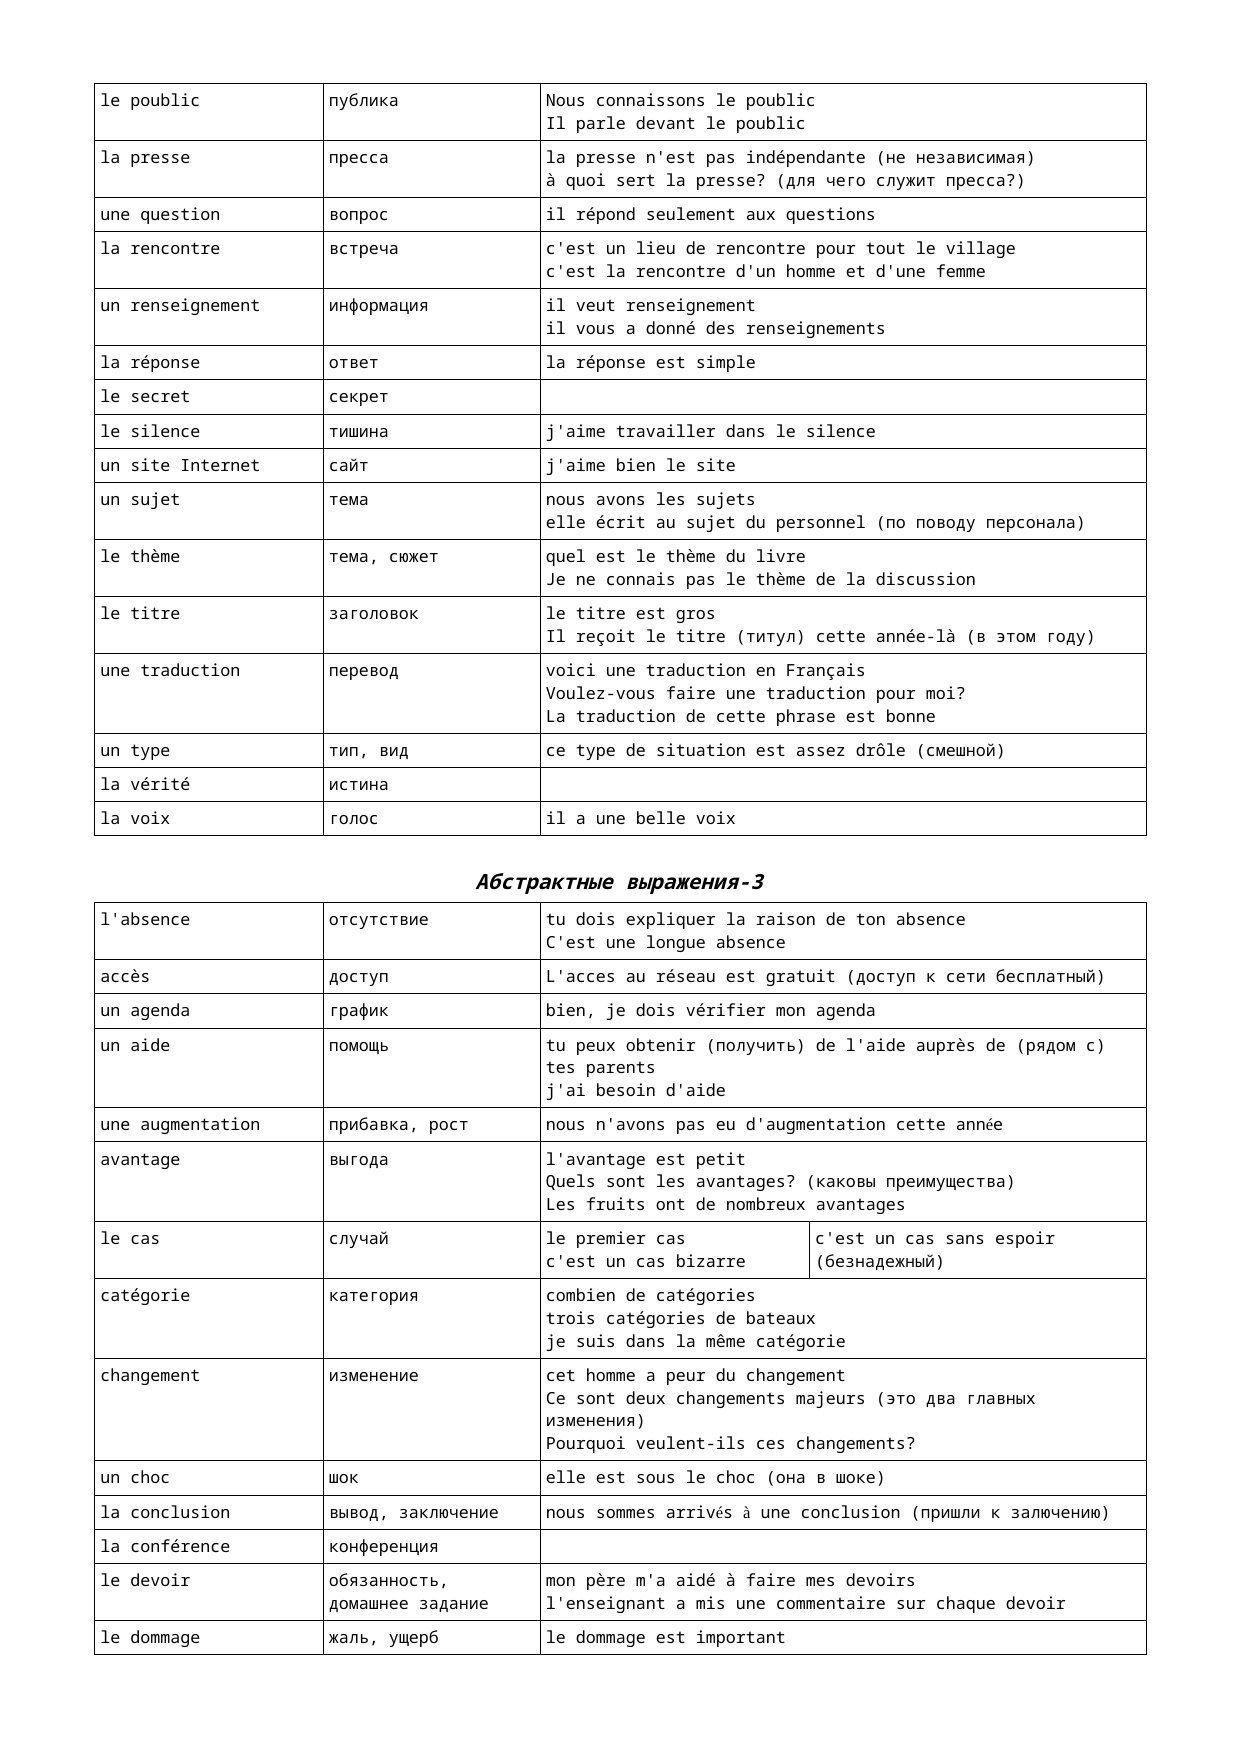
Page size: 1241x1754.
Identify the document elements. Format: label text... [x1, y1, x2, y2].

table_cell tu peux obtenir (получить) de l'aide auprès de (рядом с) tes parents j'ai besoin d'aide [541, 1029, 1146, 1107]
table_cell c'est un cas sans espoir (безнадежный) [810, 1222, 1146, 1278]
table_cell un site Internet [95, 449, 323, 482]
table_cell Nous connaissons le poublic Il parle devant le poublic [541, 84, 1146, 140]
table_cell nous avons les sujets elle écrit au sujet du personnel (по поводу персонала) [541, 483, 1146, 539]
table_cell un aide [95, 1029, 323, 1107]
table_cell nous n'avons pas eu d'augmentation cette année [541, 1108, 1146, 1141]
table_cell прибавка, рост [324, 1108, 540, 1141]
table_cell le poublic [95, 84, 323, 140]
table_cell информация [324, 289, 540, 345]
table_cell голос [324, 802, 540, 835]
table_cell секрет [324, 380, 540, 413]
table_cell un renseignement [95, 289, 323, 345]
table_cell категория [324, 1279, 540, 1358]
table_cell un agenda [95, 994, 323, 1027]
table_cell le titre [95, 597, 323, 653]
table_cell тема [324, 483, 540, 539]
table_cell la vérité [95, 768, 323, 801]
table_cell le dommage est important [541, 1621, 1146, 1654]
table_cell случай [324, 1222, 540, 1278]
table_cell voici une traduction en Français Voulez-vous faire une traduction pour moi? La traduction de cette phrase est bonne [541, 654, 1146, 733]
table_cell il veut renseignement il vous a donné des renseignements [541, 289, 1146, 345]
table_cell ответ [324, 346, 540, 379]
table_cell la presse [95, 141, 323, 197]
table_cell quel est le thème du livre Je ne connais pas le thème de la discussion [541, 540, 1146, 596]
table_cell la conférence [95, 1530, 323, 1563]
table_cell встреча [324, 232, 540, 288]
table_cell c'est un lieu de rencontre pour tout le village c'est la rencontre d'un homme et d'une femme [541, 232, 1146, 288]
table_cell истина [324, 768, 540, 801]
table_cell график [324, 994, 540, 1027]
table_cell публика [324, 84, 540, 140]
table_cell un type [95, 734, 323, 767]
table_cell сайт [324, 449, 540, 482]
table_cell конференция [324, 1530, 540, 1563]
table_cell [541, 1530, 1146, 1563]
table_cell la voix [95, 802, 323, 835]
table_cell le devoir [95, 1564, 323, 1620]
table_header отсутствие [324, 903, 540, 959]
table_cell catégorie [95, 1279, 323, 1358]
table_cell тип, вид [324, 734, 540, 767]
table_cell il répond seulement aux questions [541, 198, 1146, 231]
table_cell la conclusion [95, 1496, 323, 1529]
table_cell пресса [324, 141, 540, 197]
table_cell доступ [324, 960, 540, 993]
table_cell la presse n'est pas indépendante (не независимая) à quoi sert la presse? (для чего служит пресса?) [541, 141, 1146, 197]
table_cell тема, сюжет [324, 540, 540, 596]
table_cell une question [95, 198, 323, 231]
table_cell combien de catégories trois catégories de bateaux je suis dans la même catégorie [541, 1279, 1146, 1358]
table_cell le thème [95, 540, 323, 596]
table_cell вывод, заключение [324, 1496, 540, 1529]
table_cell une traduction [95, 654, 323, 733]
table_cell elle est sous le choc (она в шоке) [541, 1461, 1146, 1494]
table_cell шок [324, 1461, 540, 1494]
table_cell accès [95, 960, 323, 993]
table_cell le premier cas c'est un cas bizarre [541, 1222, 809, 1278]
table_cell le secret [95, 380, 323, 413]
table_cell изменение [324, 1359, 540, 1460]
table_cell la rencontre [95, 232, 323, 288]
table_cell un sujet [95, 483, 323, 539]
table_cell перевод [324, 654, 540, 733]
table_cell тишина [324, 415, 540, 448]
table_cell заголовок [324, 597, 540, 653]
table_header tu dois expliquer la raison de ton absence C'est une longue absence [541, 903, 1146, 959]
table_cell il a une belle voix [541, 802, 1146, 835]
table_cell [541, 380, 1146, 413]
table_cell L'acces au réseau est gratuit (доступ к сети бесплатный) [541, 960, 1146, 993]
table_cell cet homme a peur du changement Ce sont deux changements majeurs (это два главных изменения) Pourquoi veulent-ils ces changements? [541, 1359, 1146, 1460]
table_cell [541, 768, 1146, 801]
table_cell le cas [95, 1222, 323, 1278]
table_cell avantage [95, 1142, 323, 1221]
table_cell l'avantage est petit Quels sont les avantages? (каковы преимущества) Les fruits ont de nombreux avantages [541, 1142, 1146, 1221]
table_cell жаль, ущерб [324, 1621, 540, 1654]
table_cell changement [95, 1359, 323, 1460]
table_cell j'aime bien le site [541, 449, 1146, 482]
table_cell помощь [324, 1029, 540, 1107]
table_cell la réponse [95, 346, 323, 379]
text Абстрактные выражения-3 [94, 867, 1146, 896]
table_cell le titre est gros Il reçoit le titre (титул) cette année-là (в этом году) [541, 597, 1146, 653]
table_header l'absence [95, 903, 323, 959]
table_cell обязанность, домашнее задание [324, 1564, 540, 1620]
table_cell une augmentation [95, 1108, 323, 1141]
table_cell le silence [95, 415, 323, 448]
table_cell вопрос [324, 198, 540, 231]
table_cell bien, je dois vérifier mon agenda [541, 994, 1146, 1027]
table_cell le dommage [95, 1621, 323, 1654]
table_cell un choc [95, 1461, 323, 1494]
table_cell выгода [324, 1142, 540, 1221]
table_cell la réponse est simple [541, 346, 1146, 379]
table_cell j'aime travailler dans le silence [541, 415, 1146, 448]
table_cell ce type de situation est assez drôle (смешной) [541, 734, 1146, 767]
table_cell mon père m'a aidé à faire mes devoirs l'enseignant a mis une commentaire sur chaque devoir [541, 1564, 1146, 1620]
table_cell nous sommes arrivés à une conclusion (пришли к залючению) [541, 1496, 1146, 1529]
